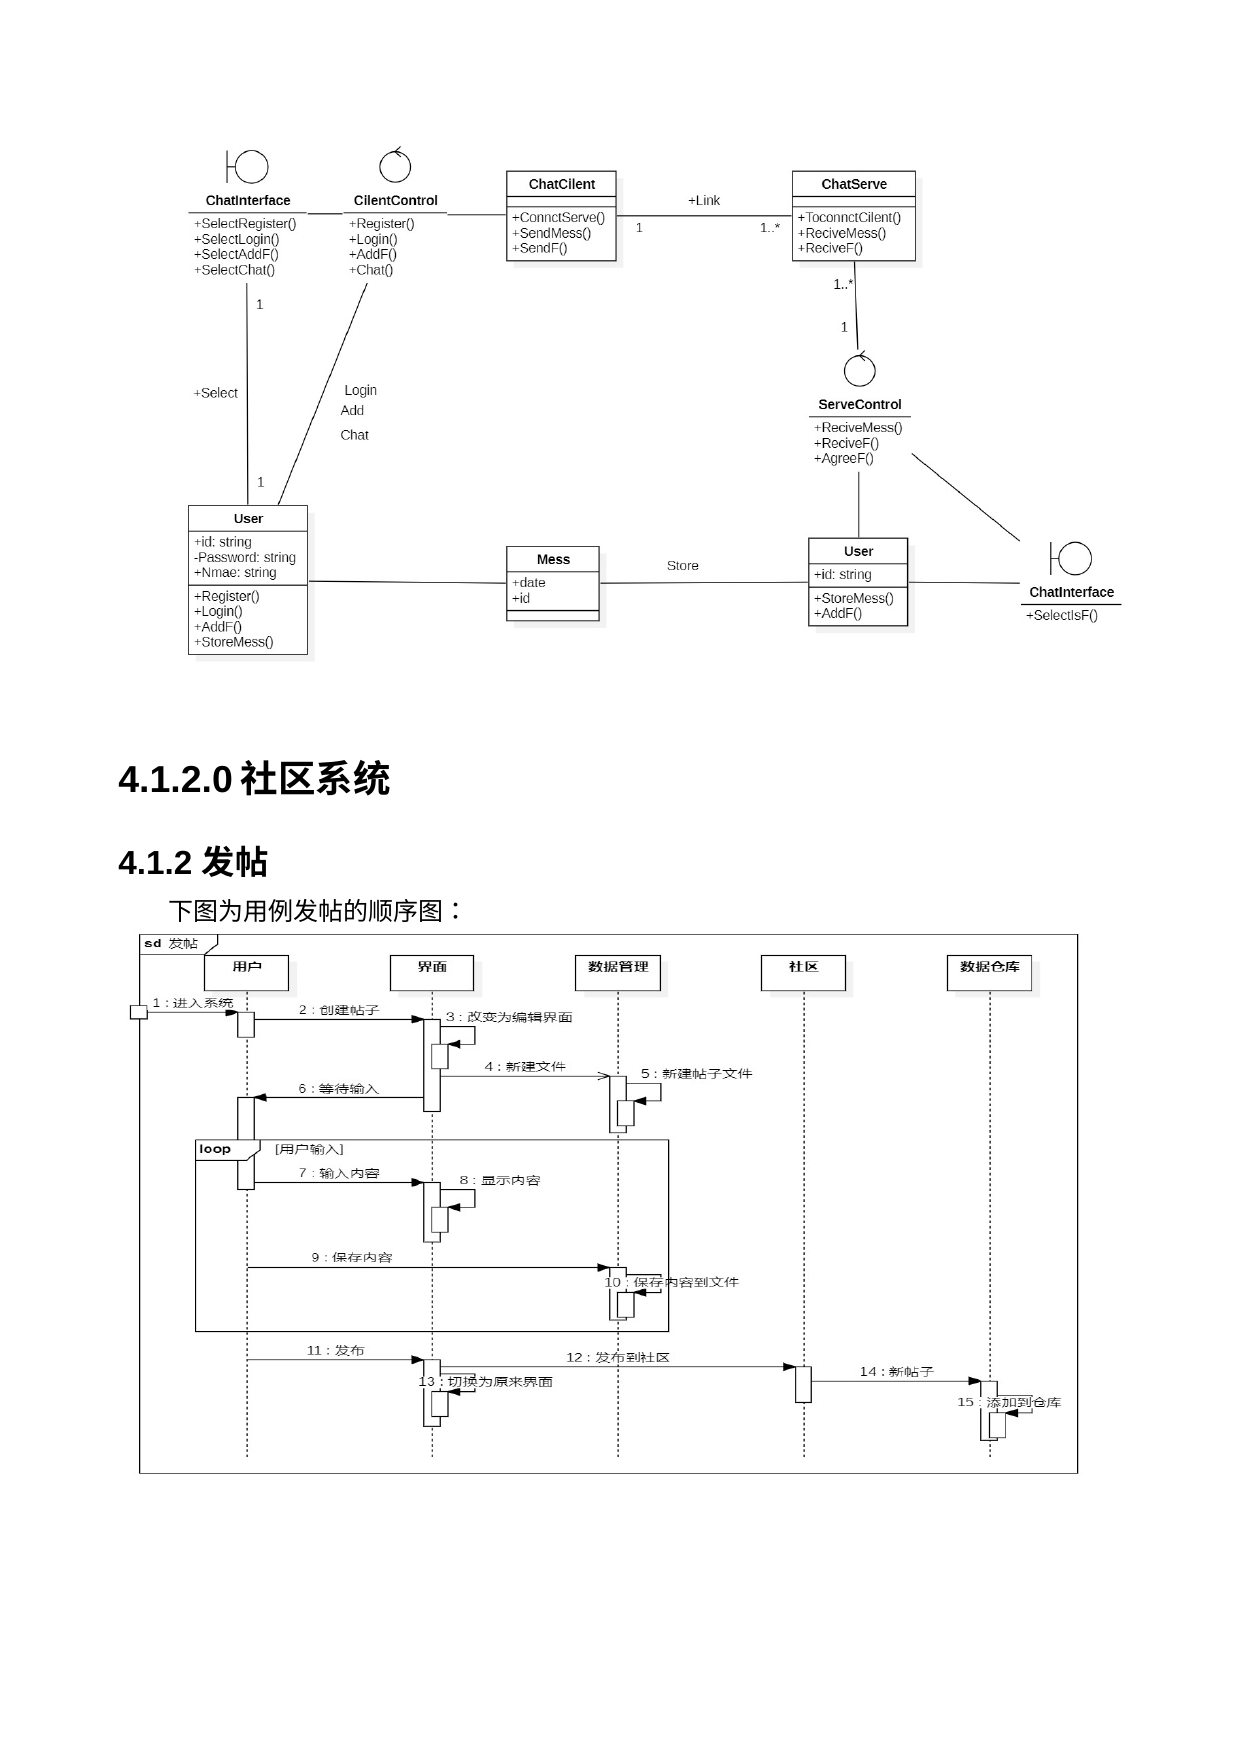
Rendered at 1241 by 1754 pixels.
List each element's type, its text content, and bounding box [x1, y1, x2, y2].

text 下图为用例发帖的顺序图： [118, 897, 1122, 926]
subtitle 4.1.2 发帖 [118, 836, 1122, 884]
picture [118, 926, 1123, 1508]
subtitle 4.1.2.0社区系统 [118, 748, 1122, 803]
picture [178, 136, 1162, 695]
